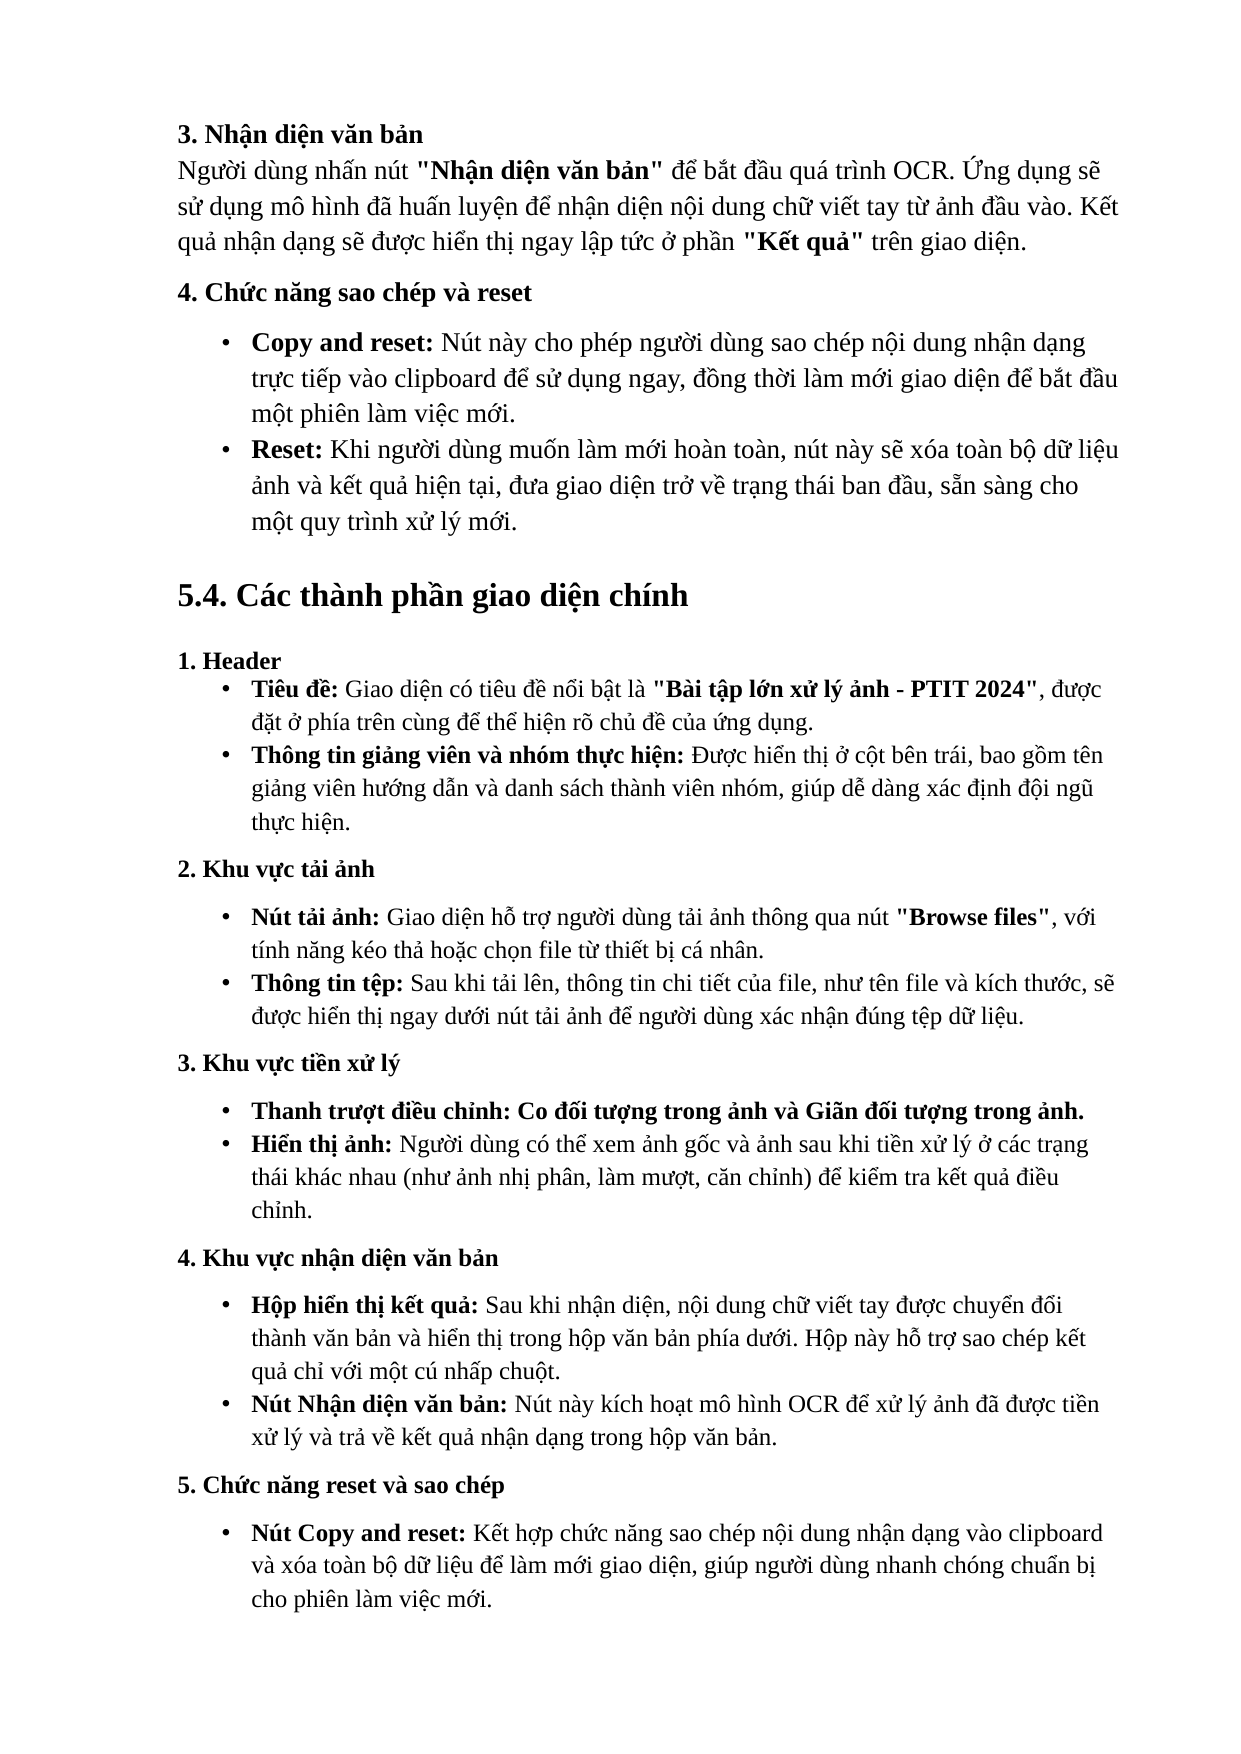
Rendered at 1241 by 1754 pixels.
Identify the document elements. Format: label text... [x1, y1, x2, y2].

list Hiển thị ảnh: Người dùng có thể xem ảnh gốc và ảnh sau khi tiền xử lý ở các trạng thái khác nhau (như ảnh nhị phân, làm mượt, căn chỉnh) để kiểm tra kết quả điều chỉnh. [222, 1129, 1122, 1224]
list Hộp hiển thị kết quả: Sau khi nhận diện, nội dung chữ viết tay được chuyển đổi thành văn bản và hiển thị trong hộp văn bản phía dưới. Hộp này hỗ trợ sao chép kết quả chỉ với một cú nhấp chuột. [222, 1290, 1122, 1385]
list Nút Copy and reset: Kết hợp chức năng sao chép nội dung nhận dạng vào clipboard và xóa toàn bộ dữ liệu để làm mới giao diện, giúp người dùng nhanh chóng chuẩn bị cho phiên làm việc mới. [222, 1518, 1122, 1612]
list Thông tin giảng viên và nhóm thực hiện: Được hiển thị ở cột bên trái, bao gồm tên giảng viên hướng dẫn và danh sách thành viên nhóm, giúp dễ dàng xác định đội ngũ thực hiện. [222, 741, 1122, 835]
text 1. Header [177, 646, 1122, 674]
list Thanh trượt điều chỉnh: Co đối tượng trong ảnh và Giãn đối tượng trong ảnh. [222, 1096, 1122, 1125]
list Nút Nhận diện văn bản: Nút này kích hoạt mô hình OCR để xử lý ảnh đã được tiền xử lý và trả về kết quả nhận dạng trong hộp văn bản. [222, 1389, 1122, 1451]
list Thông tin tệp: Sau khi tải lên, thông tin chi tiết của file, như tên file và kích thước, sẽ được hiển thị ngay dưới nút tải ảnh để người dùng xác nhận đúng tệp dữ liệu. [222, 968, 1122, 1029]
text 4. Chức năng sao chép và reset [177, 276, 1122, 307]
list Tiêu đề: Giao diện có tiêu đề nổi bật là "Bài tập lớn xử lý ảnh - PTIT 2024", được đặt ở phía trên cùng để thể hiện rõ chủ đề của ứng dụng. [222, 674, 1122, 736]
text 2. Khu vực tải ảnh [177, 854, 1122, 883]
subtitle 5.4. Các thành phần giao diện chính [177, 576, 1122, 614]
text 4. Khu vực nhận diện văn bản [177, 1243, 1122, 1271]
text 3. Nhận diện văn bản Người dùng nhấn nút "Nhận diện văn bản" để bắt đầu quá trình OCR. Ứng dụng sẽ sử dụng mô hình đã huấn luyện để nhận diện nội dung chữ viết tay từ ảnh đầu vào. Kết quả nhận dạng sẽ được hiển thị ngay lập tức ở phần "Kết quả" trên giao diện. [177, 118, 1122, 256]
text 5. Chức năng reset và sao chép [177, 1470, 1122, 1499]
list Nút tải ảnh: Giao diện hỗ trợ người dùng tải ảnh thông qua nút "Browse files", với tính năng kéo thả hoặc chọn file từ thiết bị cá nhân. [222, 902, 1122, 963]
text 3. Khu vực tiền xử lý [177, 1048, 1122, 1077]
list Reset: Khi người dùng muốn làm mới hoàn toàn, nút này sẽ xóa toàn bộ dữ liệu ảnh và kết quả hiện tại, đưa giao diện trở về trạng thái ban đầu, sẵn sàng cho một quy trình xử lý mới. [222, 433, 1122, 536]
list Copy and reset: Nút này cho phép người dùng sao chép nội dung nhận dạng trực tiếp vào clipboard để sử dụng ngay, đồng thời làm mới giao diện để bắt đầu một phiên làm việc mới. [222, 326, 1122, 428]
